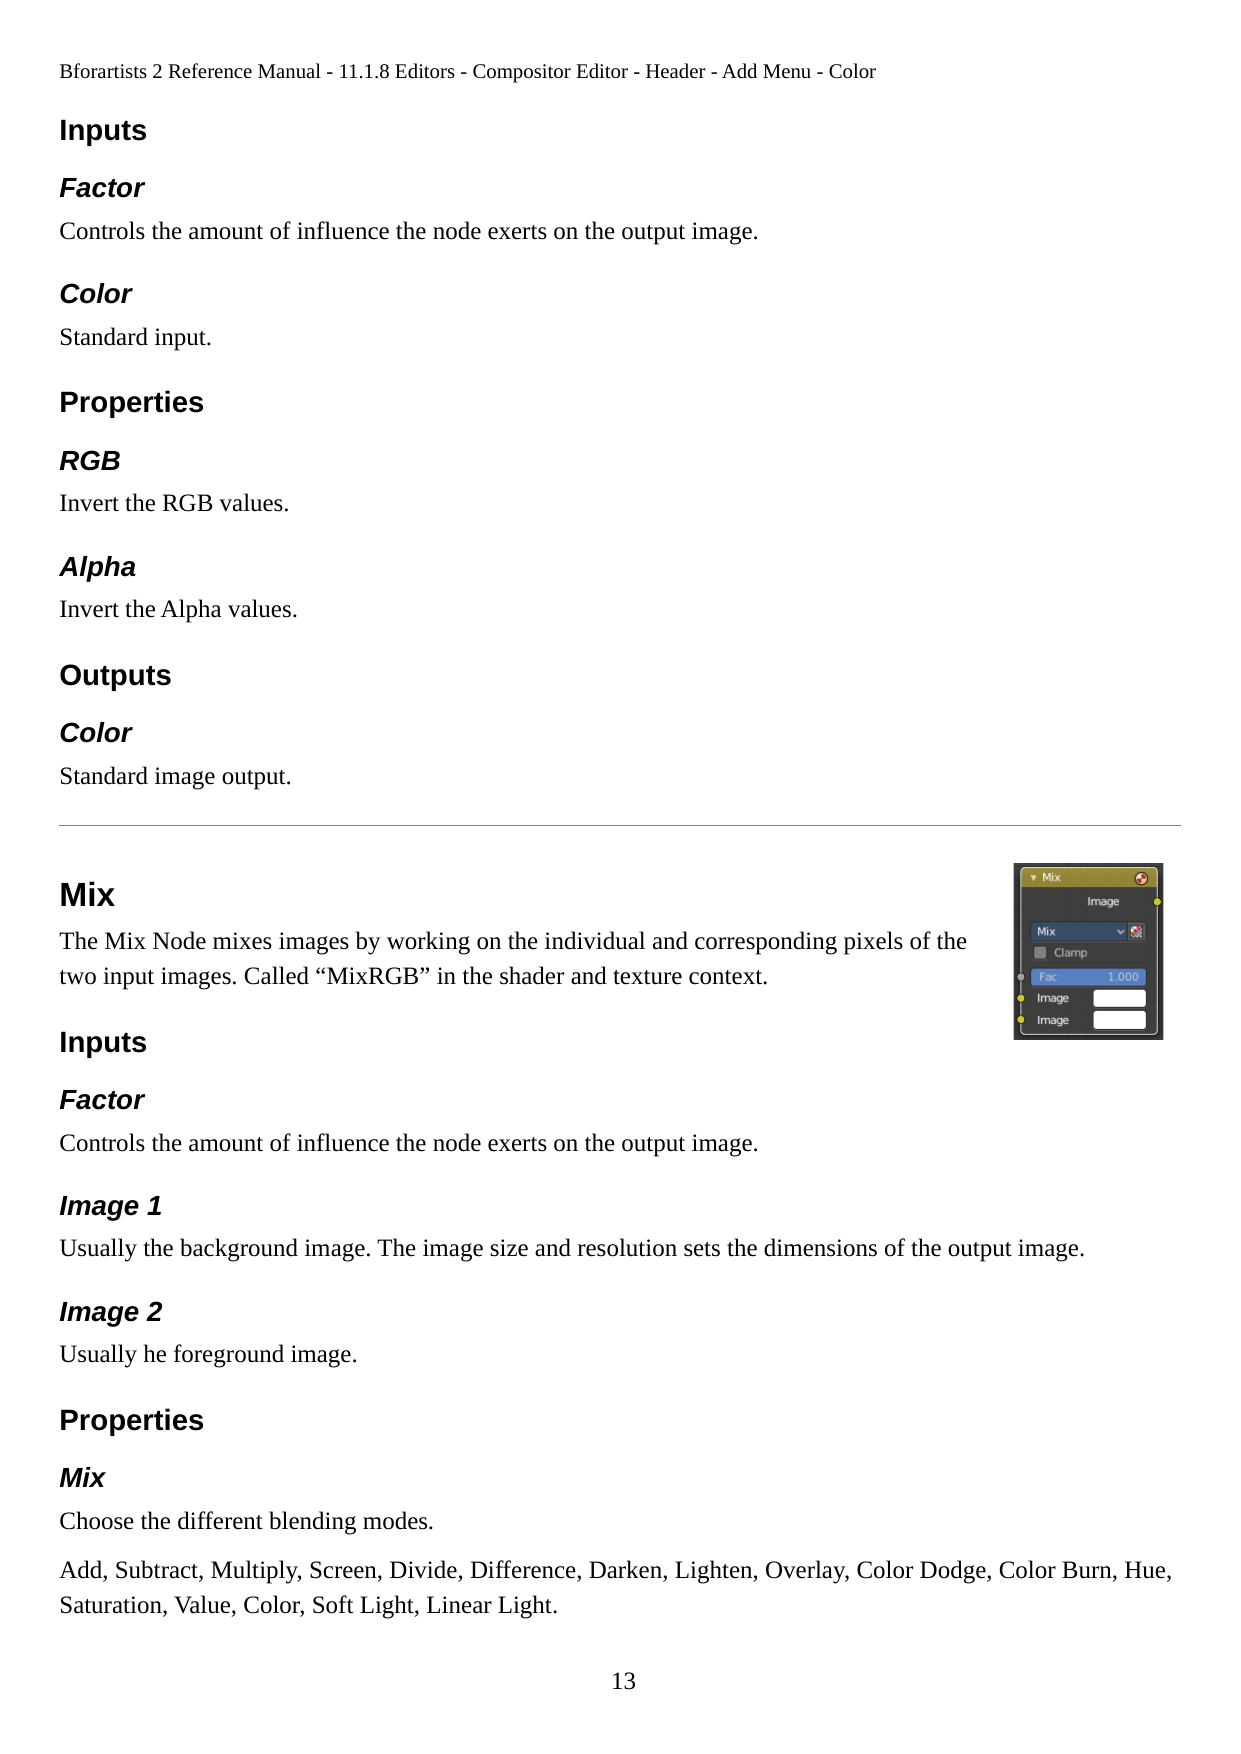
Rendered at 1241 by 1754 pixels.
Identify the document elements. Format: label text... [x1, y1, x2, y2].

text Invert the Alpha values. [59, 594, 1181, 623]
subtitle Properties [59, 1403, 1181, 1437]
subtitle Inputs [59, 113, 1181, 146]
text Controls the amount of influence the node exerts on the output image. [59, 1128, 1181, 1156]
subtitle Image 1 [59, 1189, 1181, 1221]
subtitle Factor [59, 171, 1181, 203]
subtitle Outputs [59, 658, 1181, 692]
subtitle Mix [59, 875, 1013, 914]
text The Mix Node mixes images by working on the individual and corresponding pixels of the two input images. Called “MixRGB” in the shader and texture context. [59, 926, 1013, 989]
text Add, Subtract, Multiply, Screen, Divide, Difference, Darken, Lighten, Overlay, Color Dodge, Color Burn, Hue, Saturation, Value, Color, Soft Light, Linear Light. [59, 1555, 1181, 1618]
subtitle Color [59, 717, 1181, 749]
subtitle Mix [59, 1462, 1181, 1494]
subtitle Inputs [59, 1024, 1181, 1058]
subtitle Image 2 [59, 1295, 1181, 1327]
subtitle RGB [59, 444, 1181, 476]
text Invert the RGB values. [59, 488, 1181, 517]
subtitle Factor [59, 1083, 1181, 1115]
picture [1013, 863, 1164, 1040]
subtitle Properties [59, 385, 1181, 419]
text Controls the amount of influence the node exerts on the output image. [59, 216, 1181, 244]
text Standard image output. [59, 761, 1181, 790]
subtitle [1164, 875, 1181, 914]
text Usually he foreground image. [59, 1339, 1181, 1368]
text Standard input. [59, 322, 1181, 350]
text Usually the background image. The image size and resolution sets the dimensions of the output image. [59, 1233, 1181, 1262]
subtitle Alpha [59, 550, 1181, 582]
subtitle Color [59, 277, 1181, 309]
text Choose the different blending modes. [59, 1506, 1181, 1535]
